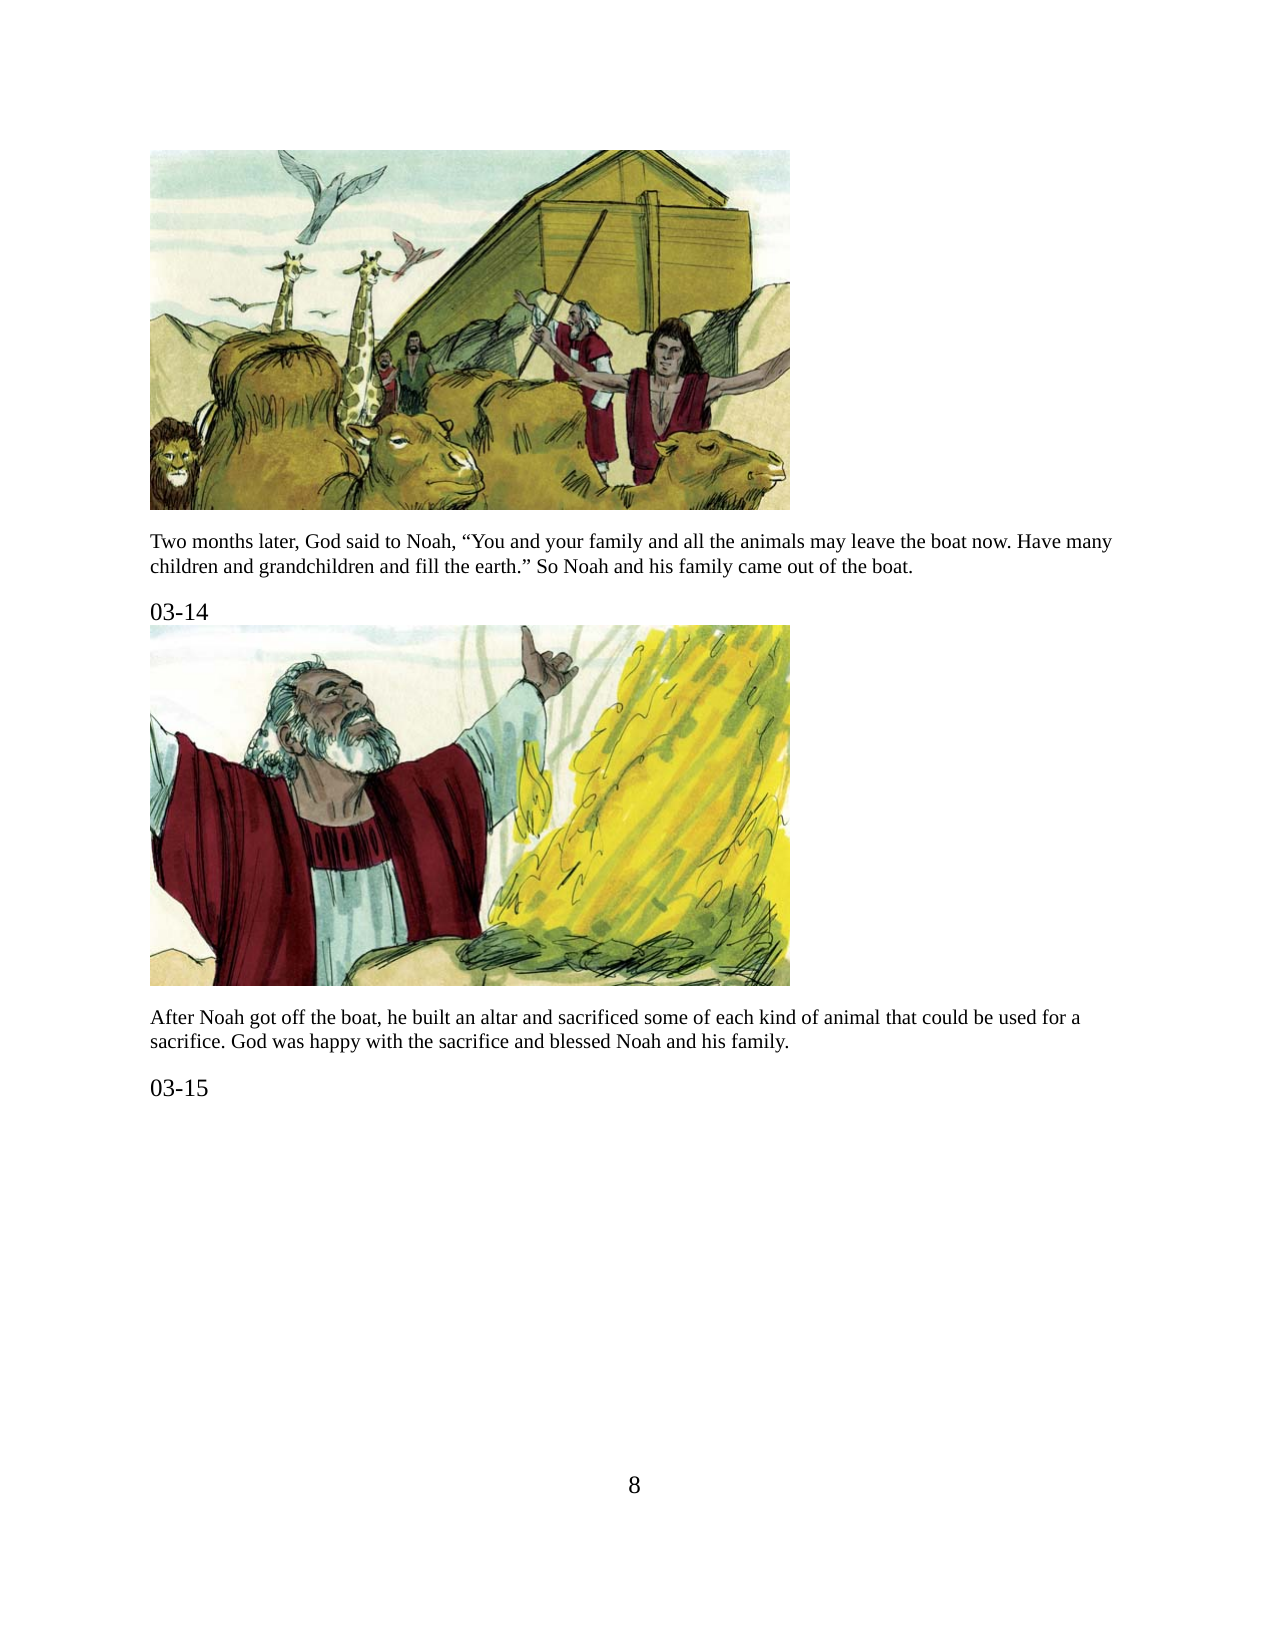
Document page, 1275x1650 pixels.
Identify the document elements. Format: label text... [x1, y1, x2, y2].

picture [150, 150, 790, 510]
subtitle 03-14 [150, 597, 1125, 626]
subtitle 03-15 [150, 1073, 1125, 1102]
text Two months later, God said to Noah, “You and your family and all the animals may leave the boat now. Have many children and grandchildren and fill the earth.” So Noah and his family came out of the boat. [150, 529, 1125, 578]
text After Noah got off the boat, he built an altar and sacrificed some of each kind of animal that could be used for a sacrifice. God was happy with the sacrifice and blessed Noah and his family. [150, 1005, 1125, 1053]
picture [150, 625, 790, 986]
